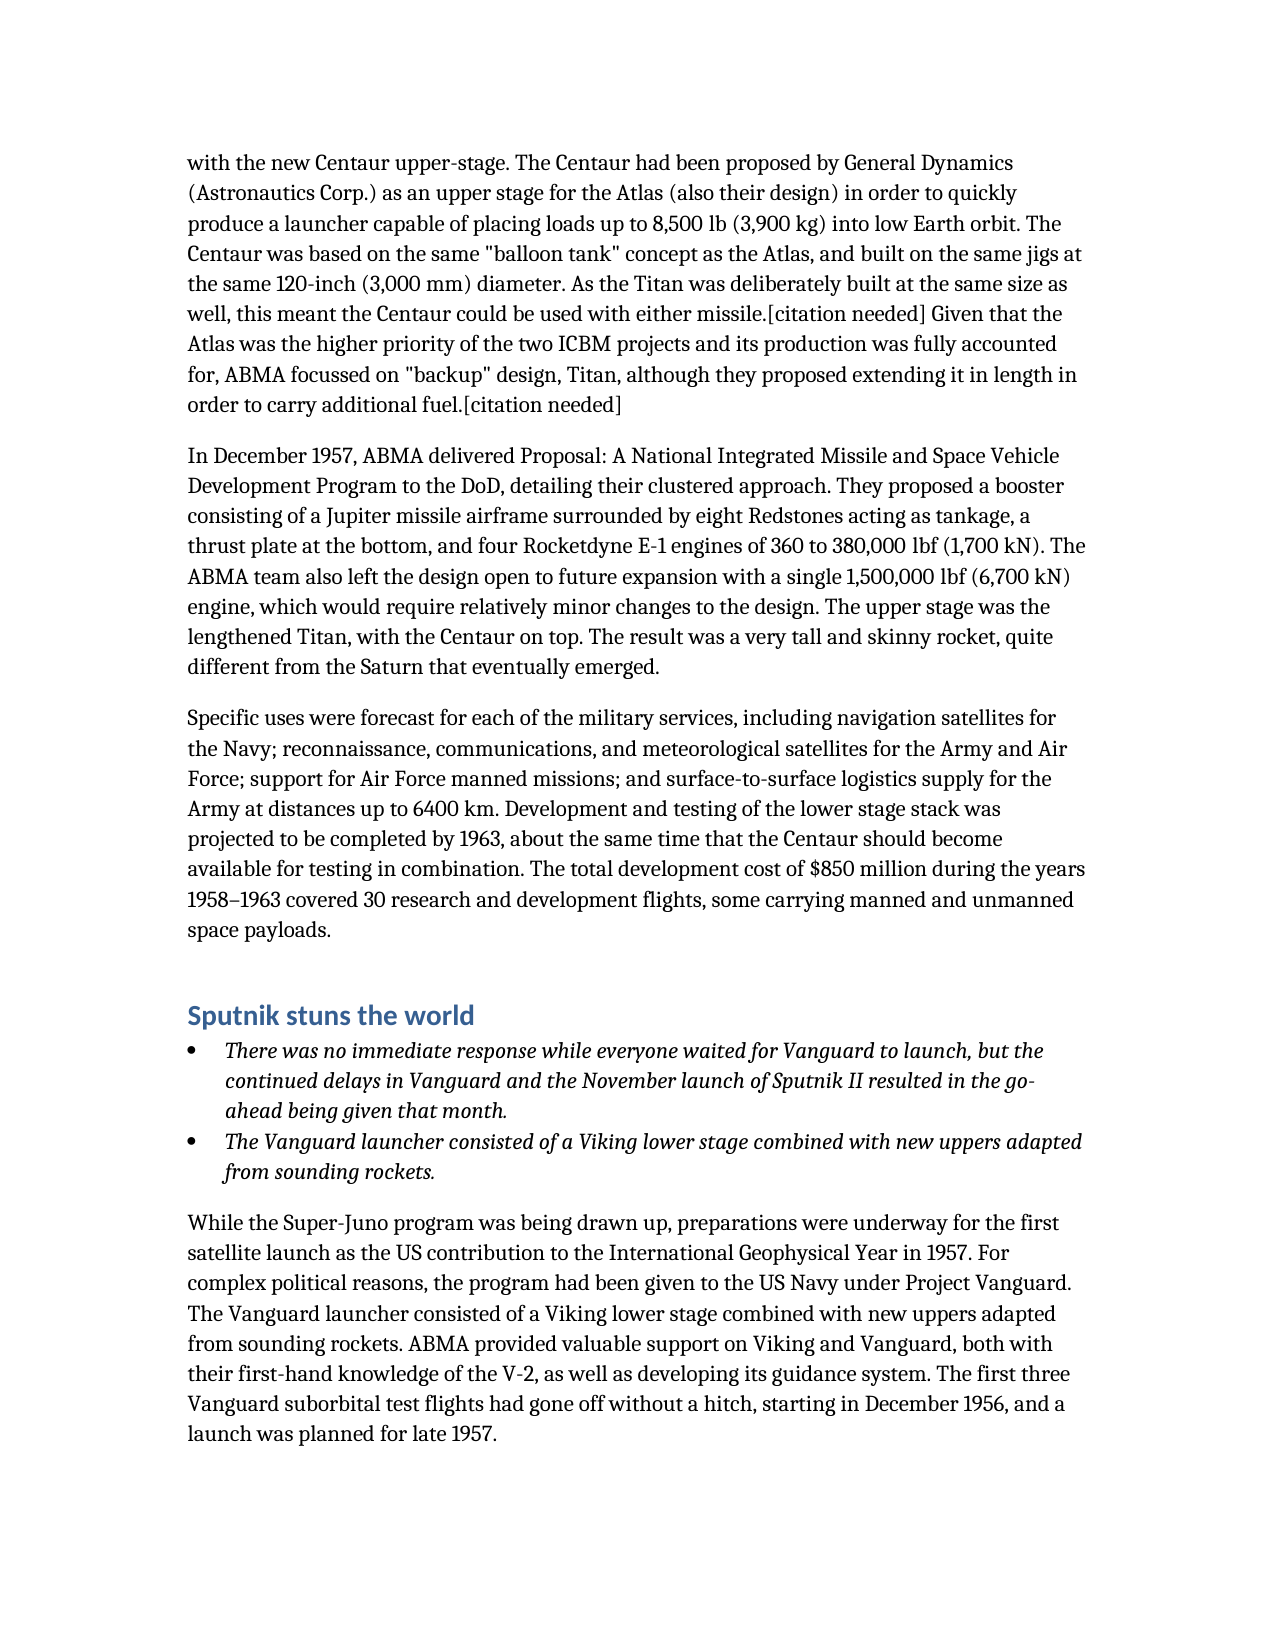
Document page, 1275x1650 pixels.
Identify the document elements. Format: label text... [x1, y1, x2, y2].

text While the Super-Juno program was being drawn up, preparations were underway for the first satellite launch as the US contribution to the International Geophysical Year in 1957. For complex political reasons, the program had been given to the US Navy under Project Vanguard. The Vanguard launcher consisted of a Viking lower stage combined with new uppers adapted from sounding rockets. ABMA provided valuable support on Viking and Vanguard, both with their first-hand knowledge of the V-2, as well as developing its guidance system. The first three Vanguard suborbital test flights had gone off without a hitch, starting in December 1956, and a launch was planned for late 1957. [187, 1210, 1087, 1447]
text with the new Centaur upper-stage. The Centaur had been proposed by General Dynamics (Astronautics Corp.) as an upper stage for the Atlas (also their design) in order to quickly produce a launcher capable of placing loads up to 8,500 lb (3,900 kg) into low Earth orbit. The Centaur was based on the same "balloon tank" concept as the Atlas, and built on the same jigs at the same 120-inch (3,000 mm) diameter. As the Titan was deliberately built at the same size as well, this meant the Centaur could be used with either missile.[citation needed] Given that the Atlas was the higher priority of the two ICBM projects and its production was fully accounted for, ABMA focussed on "backup" design, Titan, although they proposed extending it in length in order to carry additional fuel.[citation needed] [187, 150, 1087, 418]
text Specific uses were forecast for each of the military services, including navigation satellites for the Navy; reconnaissance, communications, and meteorological satellites for the Army and Air Force; support for Air Force manned missions; and surface-to-surface logistics supply for the Army at distances up to 6400 km. Development and testing of the lower stage stack was projected to be completed by 1963, about the same time that the Centaur should become available for testing in combination. The total development cost of $850 million during the years 1958–1963 covered 30 research and development flights, some carrying manned and unmanned space payloads. [187, 705, 1087, 943]
list There was no immediate response while everyone waited for Vanguard to launch, but the continued delays in Vanguard and the November launch of Sputnik II resulted in the go-ahead being given that month. [187, 1038, 1087, 1124]
subtitle Sputnik stuns the world [187, 997, 1087, 1032]
text In December 1957, ABMA delivered Proposal: A National Integrated Missile and Space Vehicle Development Program to the DoD, detailing their clustered approach. They proposed a booster consisting of a Jupiter missile airframe surrounded by eight Redstones acting as tankage, a thrust plate at the bottom, and four Rocketdyne E-1 engines of 360 to 380,000 lbf (1,700 kN). The ABMA team also left the design open to future expansion with a single 1,500,000 lbf (6,700 kN) engine, which would require relatively minor changes to the design. The upper stage was the lengthened Titan, with the Centaur on top. The result was a very tall and skinny rocket, quite different from the Saturn that eventually emerged. [187, 443, 1087, 681]
list The Vanguard launcher consisted of a Viking lower stage combined with new uppers adapted from sounding rockets. [187, 1128, 1087, 1185]
